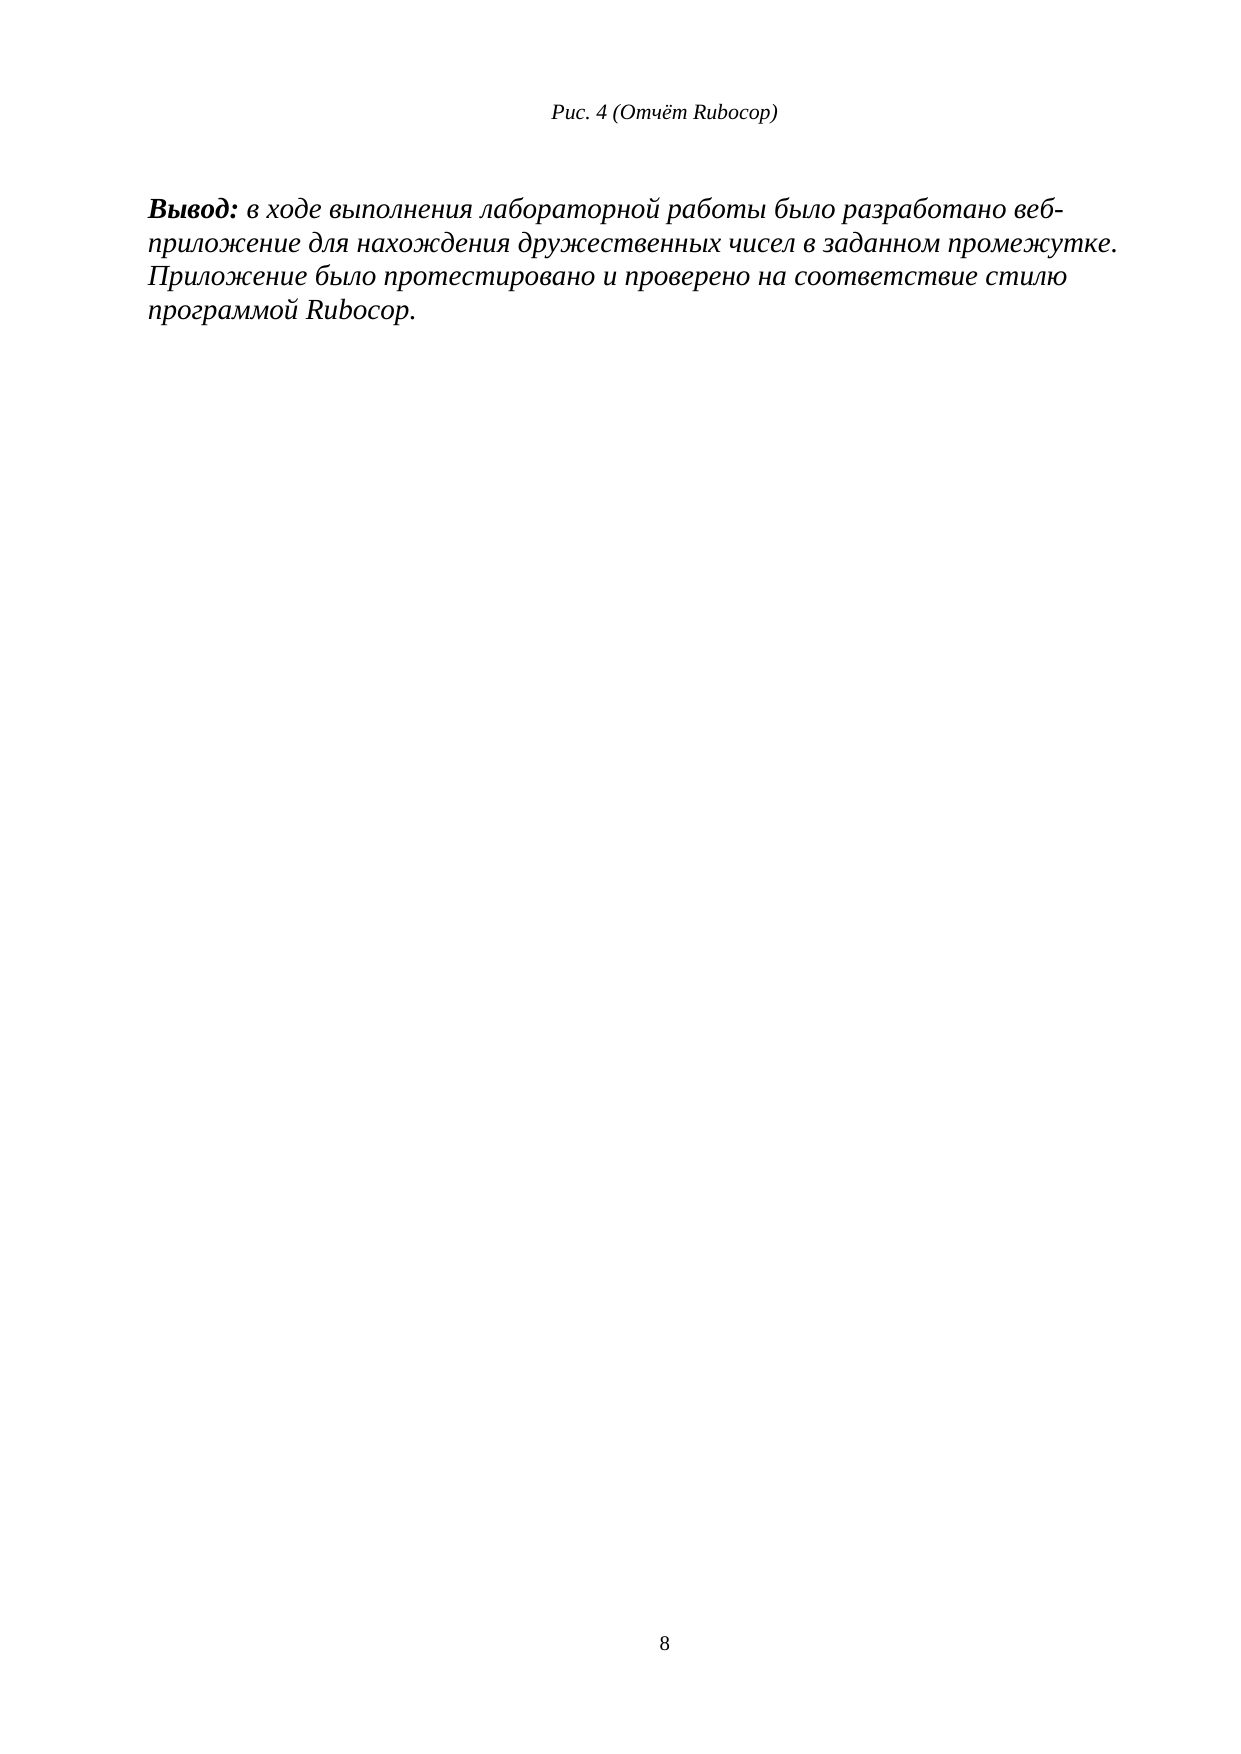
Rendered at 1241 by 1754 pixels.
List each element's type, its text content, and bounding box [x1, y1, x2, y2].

text Рис. 4 (Отчёт Rubocop) [148, 99, 1181, 124]
text Вывод: в ходе выполнения лабораторной работы было разработано веб-приложение для нахождения дружественных чисел в заданном промежутке. Приложение было протестировано и проверено на соответствие стилю программой Rubocop. [148, 191, 1181, 326]
